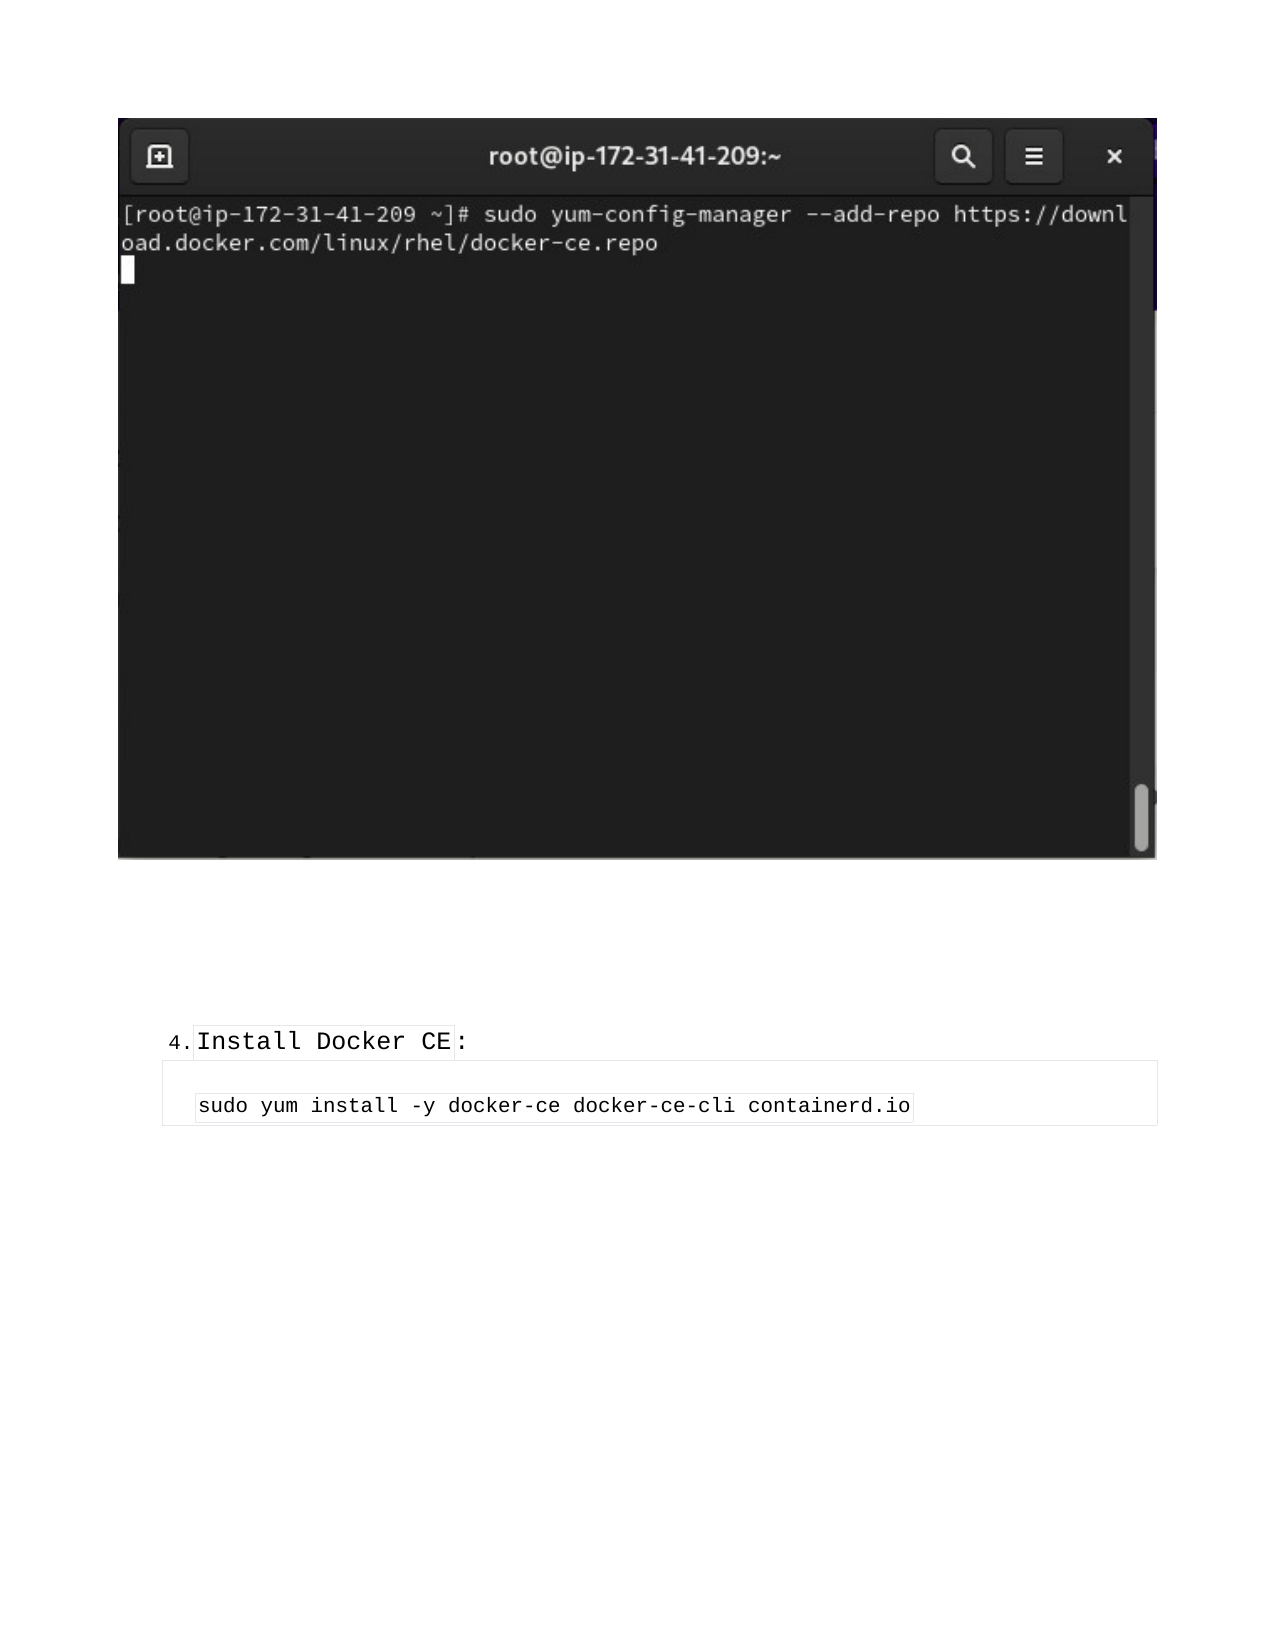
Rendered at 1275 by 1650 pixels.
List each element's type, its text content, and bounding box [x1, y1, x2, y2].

picture [118, 118, 1157, 860]
list sudo yum install -y docker-ce docker-ce-cli containerd.io [163, 1089, 1157, 1125]
text 4. [118, 1025, 193, 1060]
text Install Docker CE [194, 1026, 454, 1060]
text : [455, 1025, 1157, 1060]
